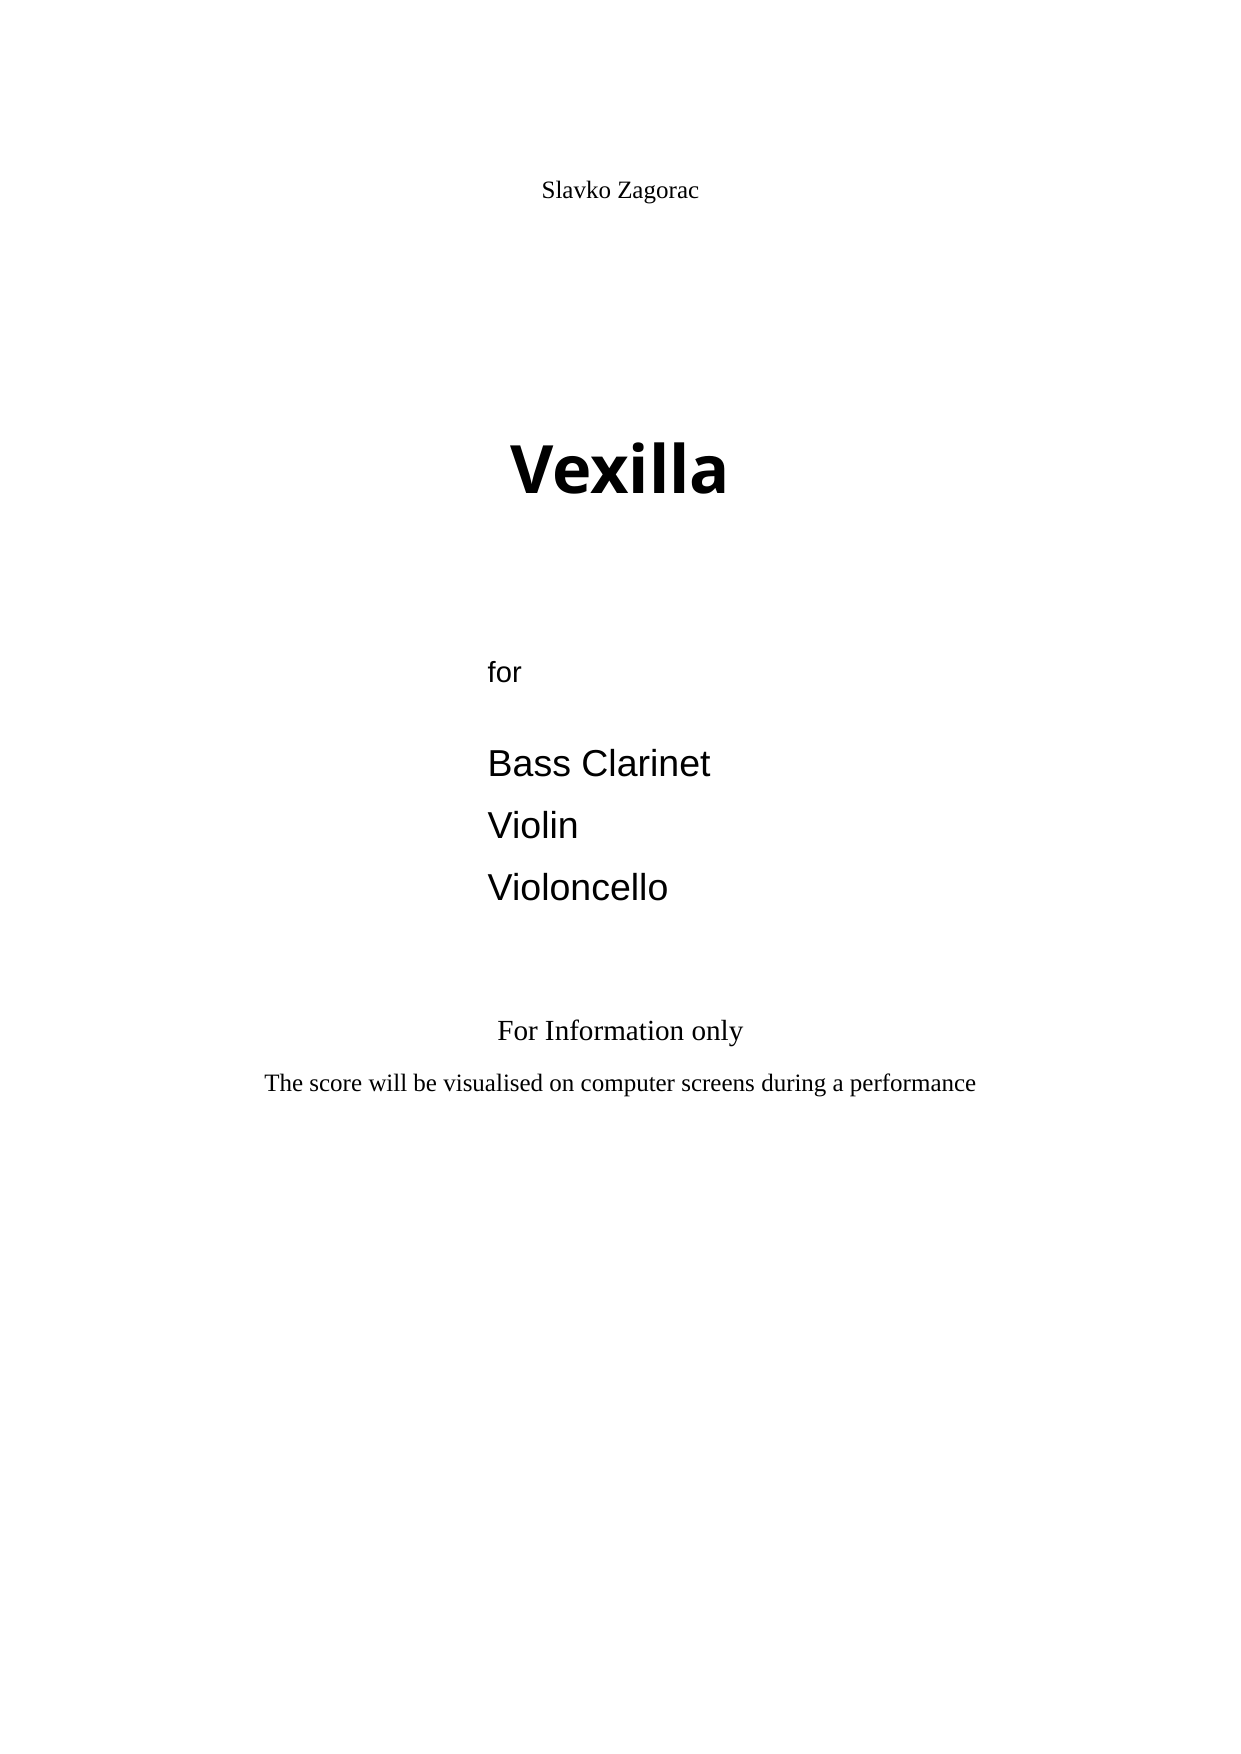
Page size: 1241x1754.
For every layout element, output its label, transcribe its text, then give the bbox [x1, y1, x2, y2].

subtitle Bass Clarinet [487, 708, 1122, 784]
text Slavko Zagorac [118, 176, 1122, 204]
text For Information only [118, 1013, 1122, 1046]
subtitle Vexilla [118, 422, 1122, 513]
subtitle for [487, 655, 1122, 689]
subtitle Violin [487, 803, 1122, 846]
subtitle Violoncello [487, 865, 1122, 951]
text The score will be visualised on computer screens during a performance [118, 1068, 1122, 1096]
